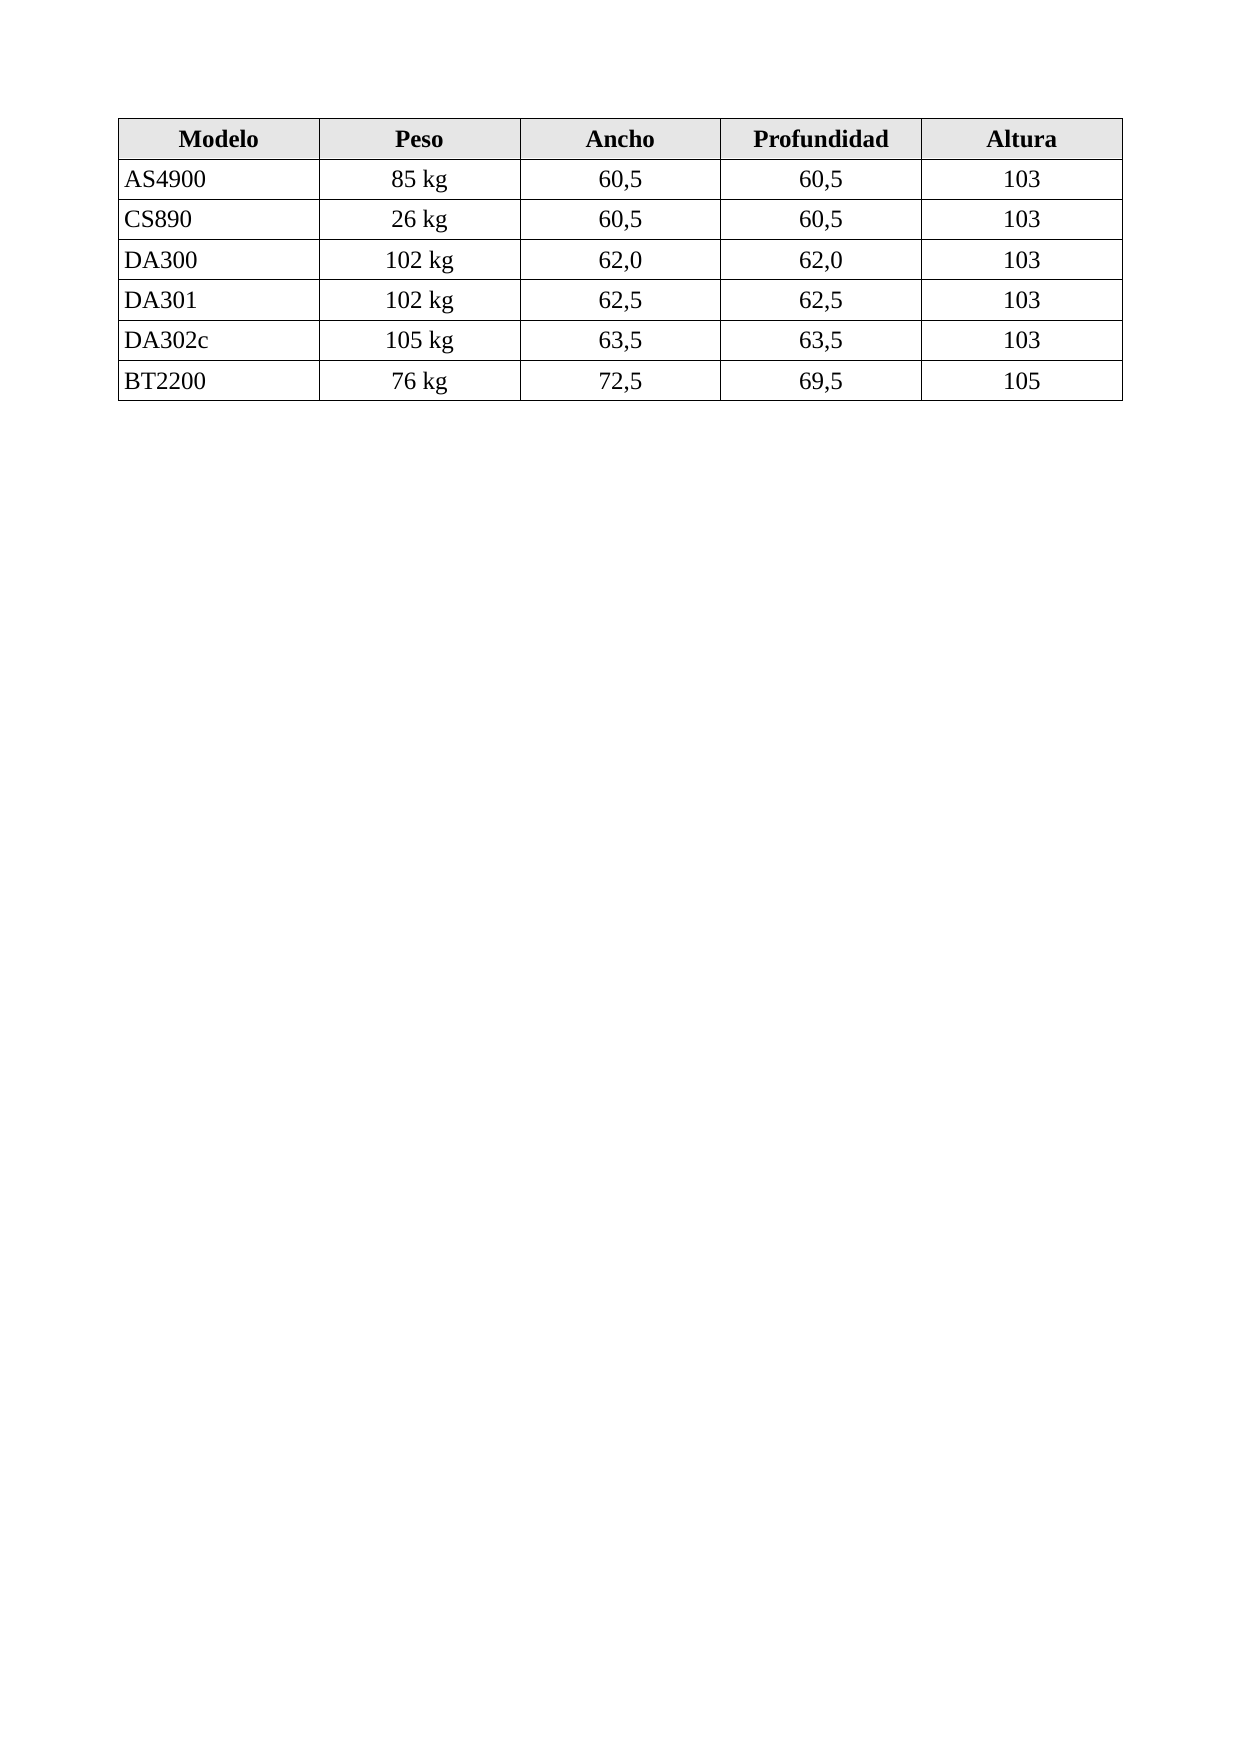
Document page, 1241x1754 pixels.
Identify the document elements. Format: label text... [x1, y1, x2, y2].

table_cell 26 kg [320, 200, 520, 239]
table_cell 85 kg [320, 160, 520, 199]
table_cell 62,5 [721, 280, 921, 320]
table_cell 62,0 [521, 240, 720, 279]
table_cell 102 kg [320, 280, 520, 320]
table_header Modelo [119, 119, 319, 158]
table_cell 60,5 [521, 200, 720, 239]
table_cell DA301 [119, 280, 319, 320]
table_cell 63,5 [521, 321, 720, 360]
table_cell 69,5 [721, 361, 921, 400]
table_header Ancho [521, 119, 720, 158]
table_cell 60,5 [521, 160, 720, 199]
table_cell 103 [922, 240, 1122, 279]
table_cell DA302c [119, 321, 319, 360]
table_cell 63,5 [721, 321, 921, 360]
table_cell 103 [922, 200, 1122, 239]
table_header Peso [320, 119, 520, 158]
table_cell 62,0 [721, 240, 921, 279]
table_cell 105 [922, 361, 1122, 400]
table_cell AS4900 [119, 160, 319, 199]
table_cell 105 kg [320, 321, 520, 360]
table_cell 72,5 [521, 361, 720, 400]
table_cell 60,5 [721, 160, 921, 199]
table_cell 76 kg [320, 361, 520, 400]
table_cell 62,5 [521, 280, 720, 320]
table_cell CS890 [119, 200, 319, 239]
table_cell 60,5 [721, 200, 921, 239]
table_cell 102 kg [320, 240, 520, 279]
table_cell 103 [922, 321, 1122, 360]
table_cell DA300 [119, 240, 319, 279]
table_cell 103 [922, 280, 1122, 320]
table_header Profundidad [721, 119, 921, 158]
table_header Altura [922, 119, 1122, 158]
table_cell BT2200 [119, 361, 319, 400]
table_cell 103 [922, 160, 1122, 199]
